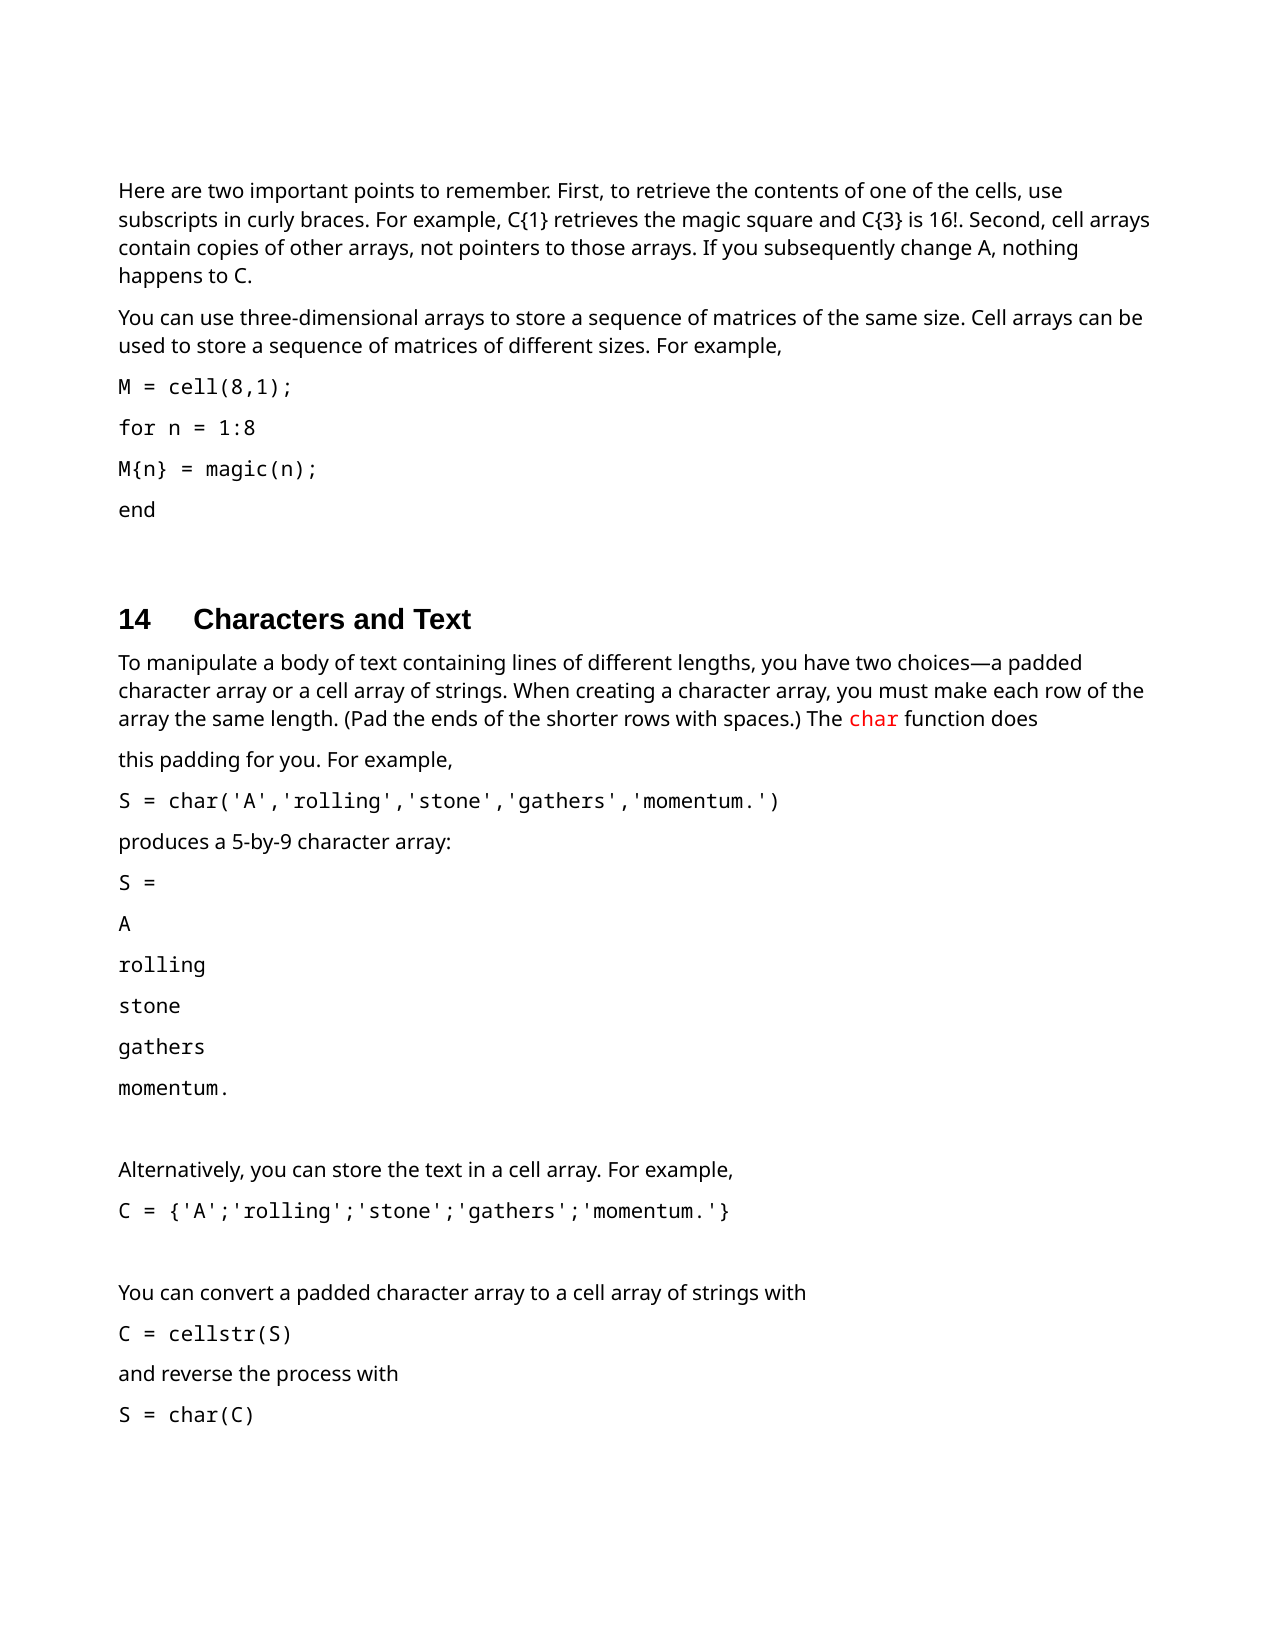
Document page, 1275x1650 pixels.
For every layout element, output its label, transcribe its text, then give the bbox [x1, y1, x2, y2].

text C = cellstr(S) [118, 1319, 1157, 1347]
text A [118, 909, 1157, 938]
text C = {'A';'rolling';'stone';'gathers';'momentum.'} [118, 1196, 1157, 1224]
text M{n} = magic(n); [118, 454, 1157, 482]
text and reverse the process with [118, 1359, 1157, 1388]
text produces a 5-by-9 character array: [118, 827, 1157, 856]
text Here are two important points to remember. First, to retrieve the contents of one of the cells, use subscripts in curly braces. For example, C{1} retrieves the magic square and C{3} is 16!. Second, cell arrays contain copies of other arrays, not pointers to those arrays. If you subsequently change A, nothing happens to C. [118, 176, 1157, 290]
text end [118, 495, 1157, 523]
text for n = 1:8 [118, 413, 1157, 441]
text momentum. [118, 1073, 1157, 1101]
text You can use three-dimensional arrays to store a sequence of matrices of the same size. Cell arrays can be used to store a sequence of matrices of different sizes. For example, [118, 303, 1157, 359]
text To manipulate a body of text containing lines of different lengths, you have two choices—a padded character array or a cell array of strings. When creating a character array, you must make each row of the array the same length. (Pad the ends of the shorter rows with spaces.) The char function does [118, 648, 1157, 733]
text this padding for you. For example, [118, 746, 1157, 774]
text gathers [118, 1032, 1157, 1061]
text stone [118, 991, 1157, 1019]
text S = [118, 868, 1157, 897]
text You can convert a padded character array to a cell array of strings with [118, 1278, 1157, 1306]
text S = char(C) [118, 1401, 1157, 1429]
text Alternatively, you can store the text in a cell array. For example, [118, 1155, 1157, 1183]
text M = cell(8,1); [118, 372, 1157, 400]
text rolling [118, 950, 1157, 979]
text S = char('A','rolling','stone','gathers','momentum.') [118, 786, 1157, 815]
subtitle Characters and Text [118, 602, 1157, 635]
